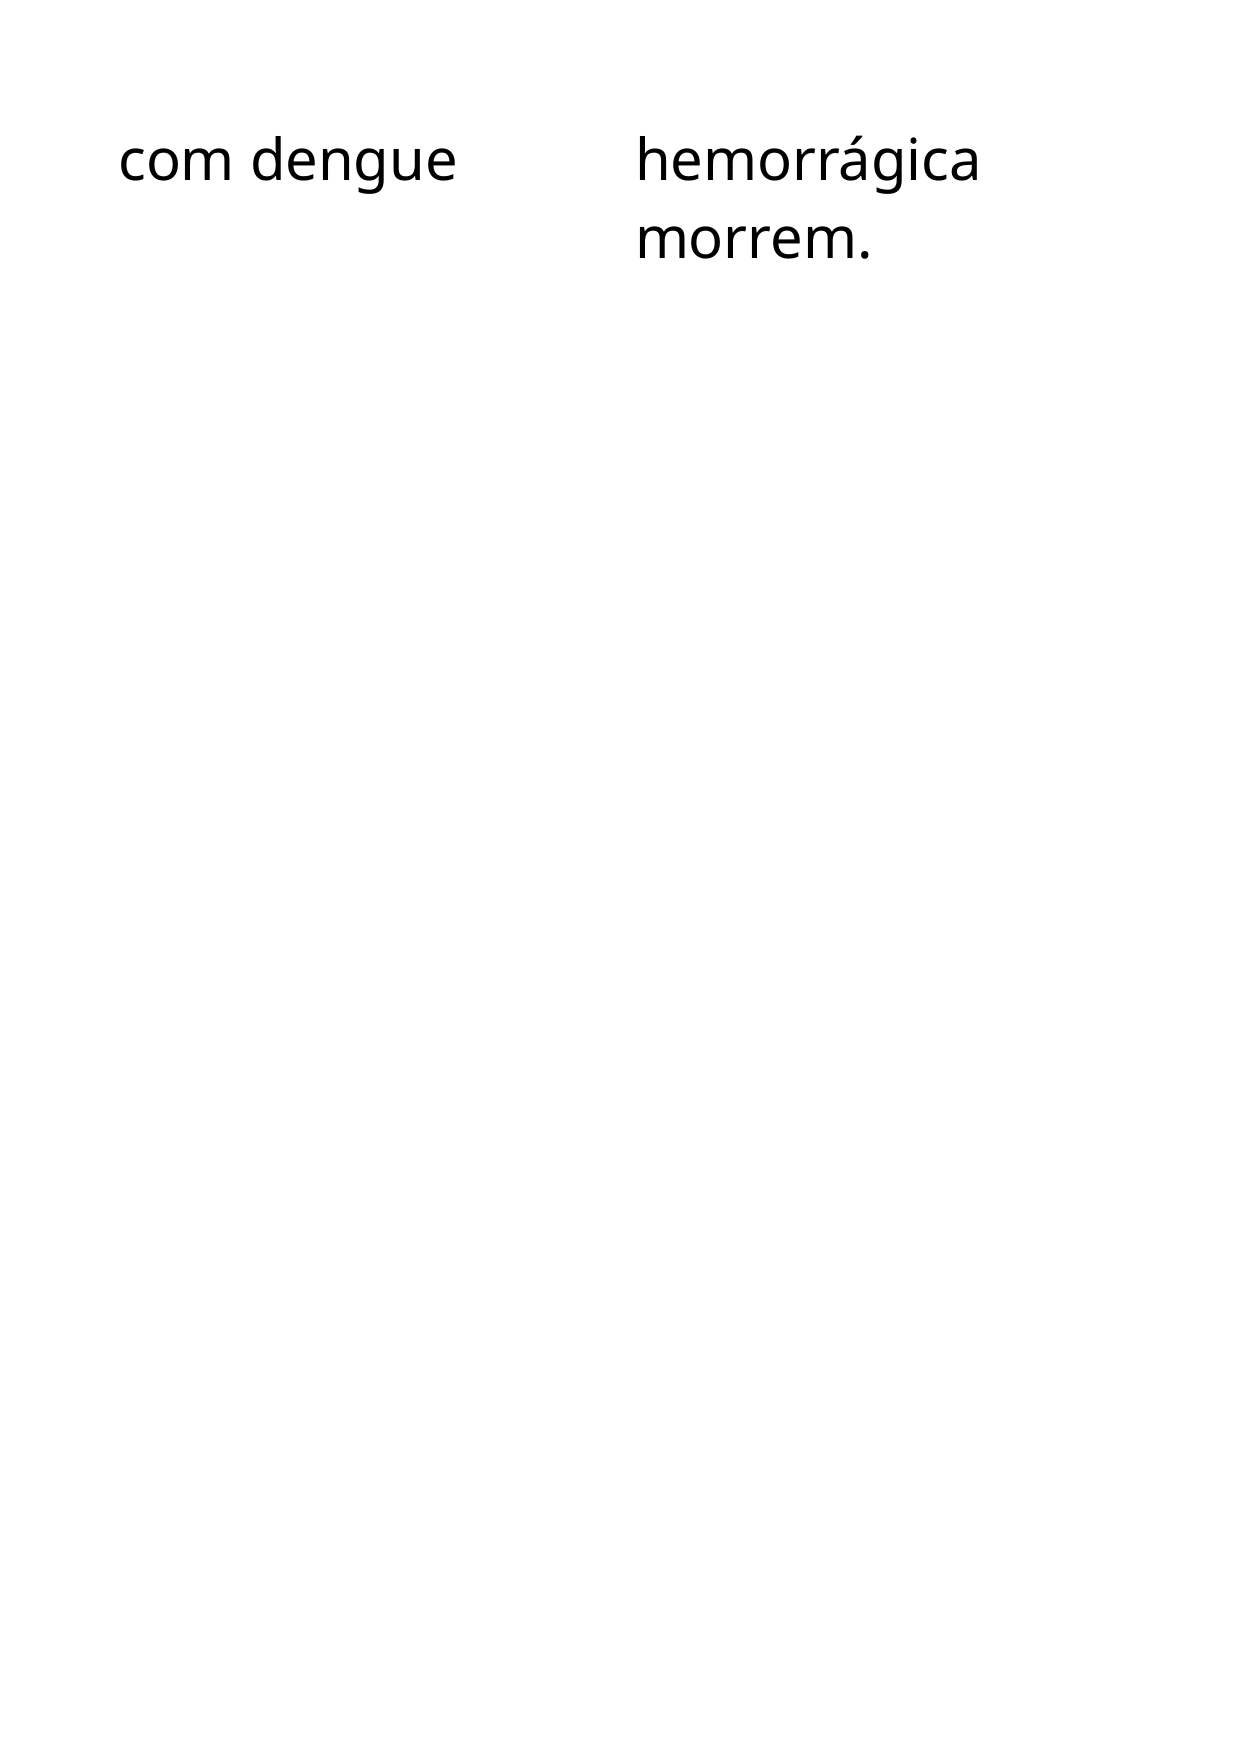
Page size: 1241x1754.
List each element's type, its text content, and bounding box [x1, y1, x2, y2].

text com dengue [118, 118, 605, 197]
text hemorrágica morrem. [635, 118, 1122, 276]
